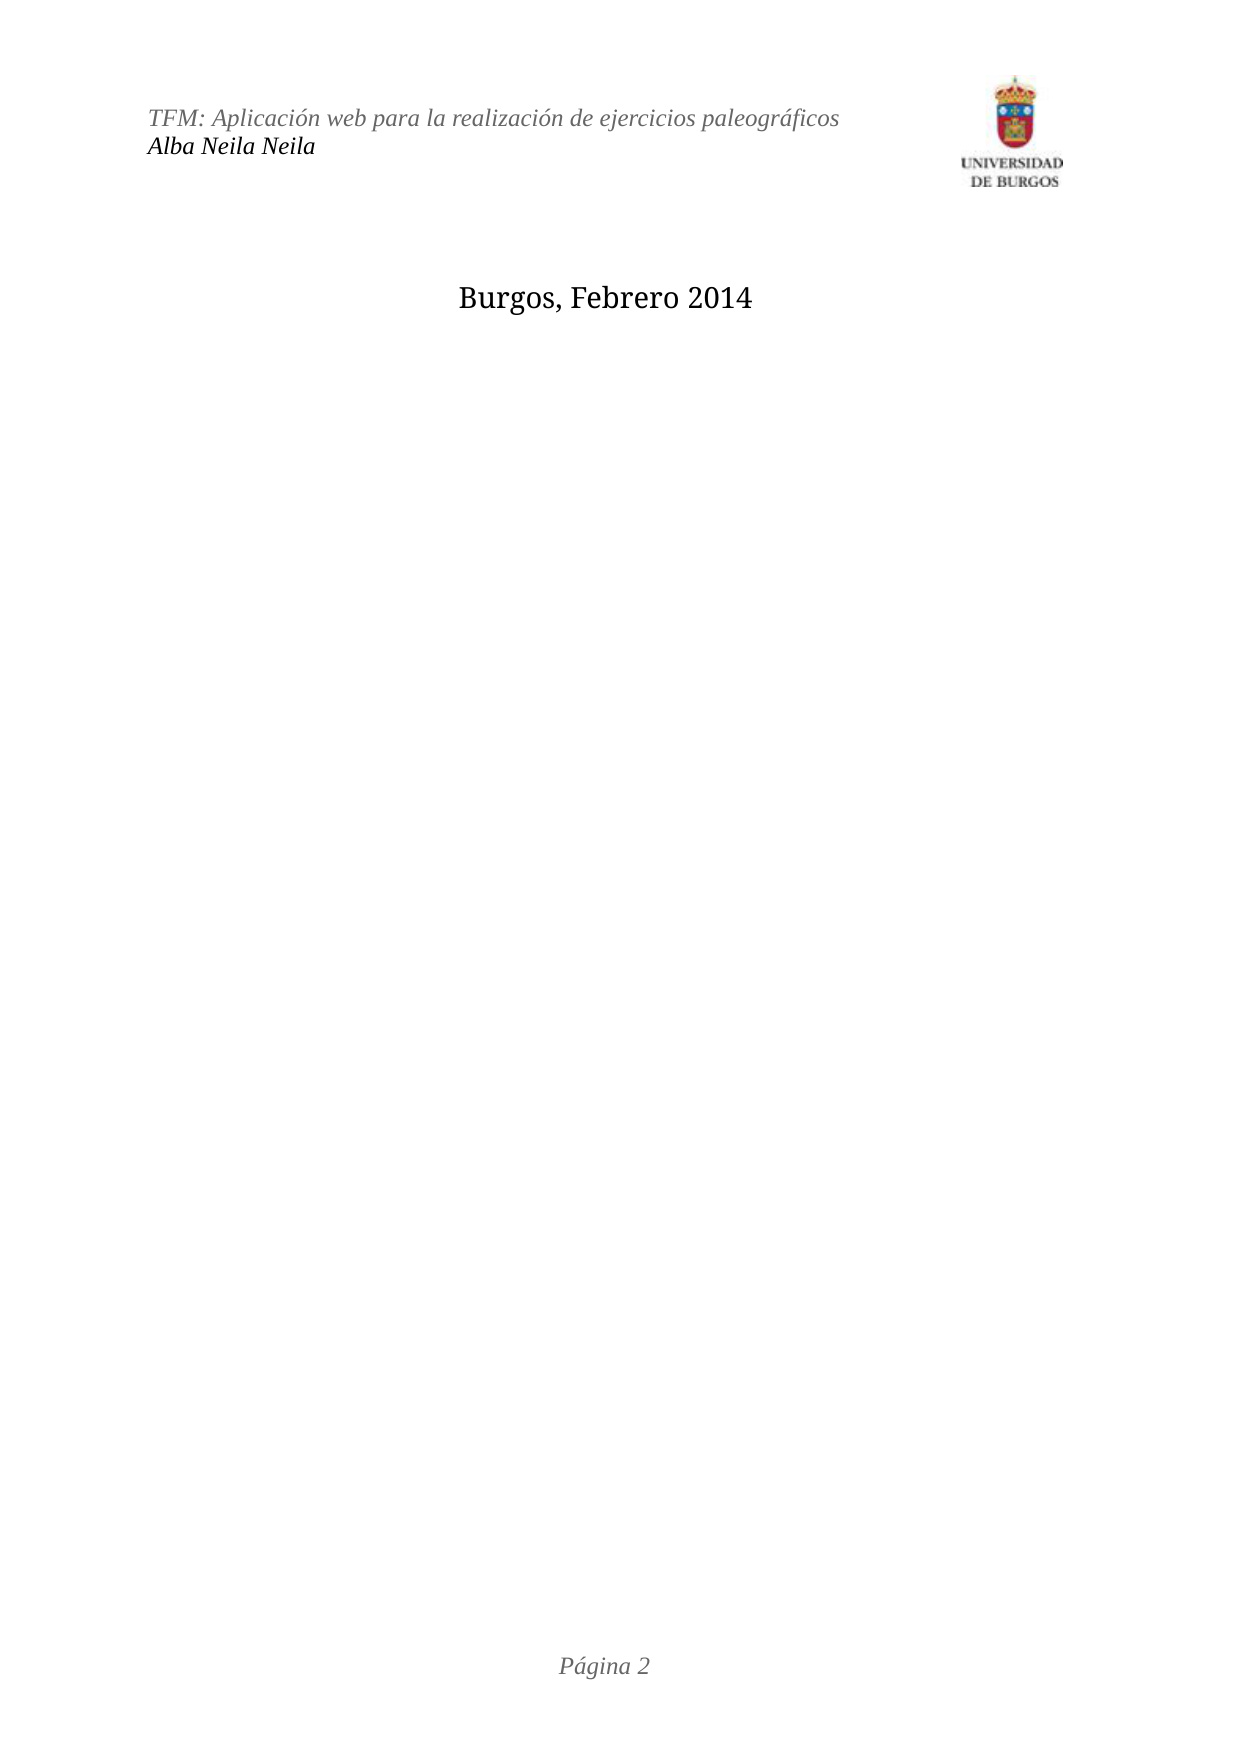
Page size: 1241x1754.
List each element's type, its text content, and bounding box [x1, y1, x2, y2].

picture [961, 75, 1063, 187]
text Burgos, Febrero 2014 [148, 278, 1063, 317]
